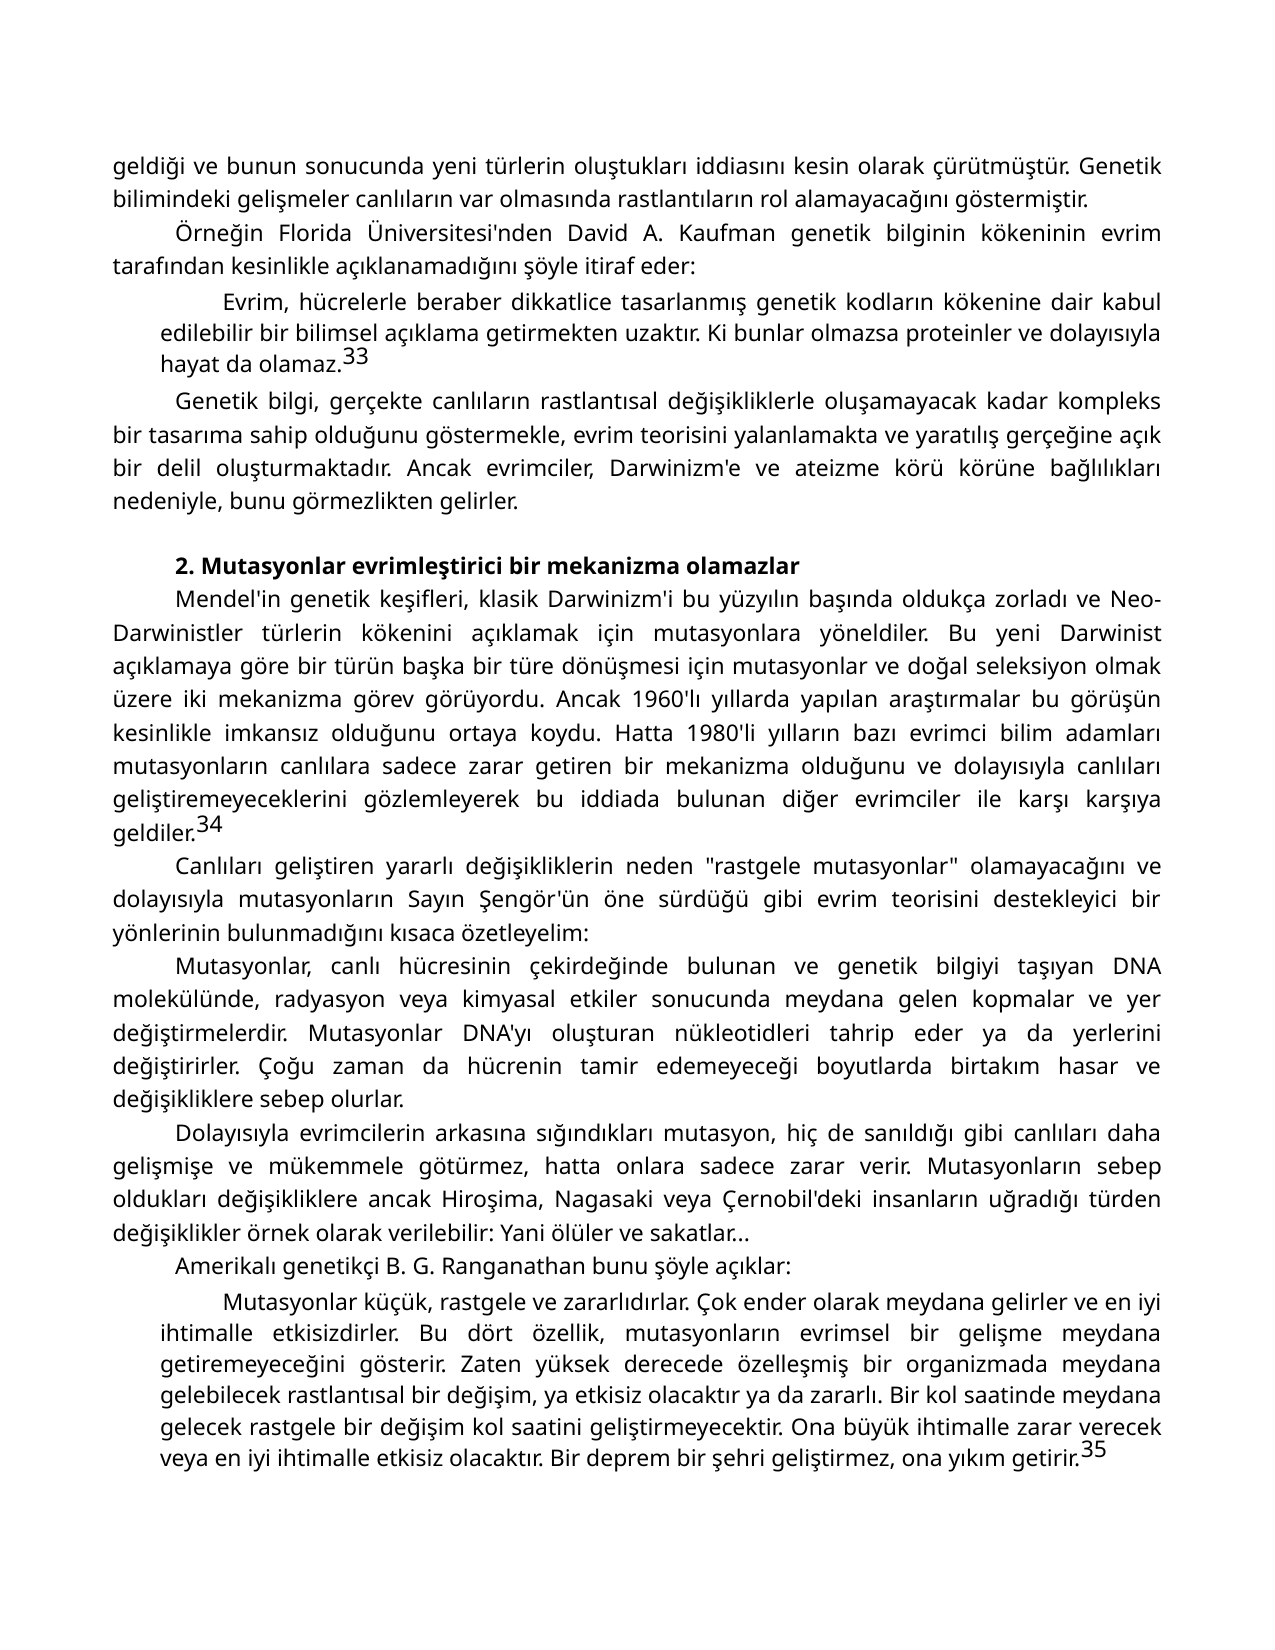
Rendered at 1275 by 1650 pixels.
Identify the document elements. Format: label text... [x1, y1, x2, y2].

text Örneğin Florida Üniversitesi'nden David A. Kaufman genetik bilginin kökeninin evrim tarafından kesinlikle açıklanamadığını şöyle itiraf eder: [112, 214, 1162, 281]
text Canlıları geliştiren yararlı değişikliklerin neden "rastgele mutasyonlar" olamayacağını ve dolayısıyla mutasyonların Sayın Şengör'ün öne sürdüğü gibi evrim teorisini destekleyici bir yönlerinin bulunmadığını kısaca özetleyelim: [112, 848, 1162, 948]
text geldiği ve bunun sonucunda yeni türlerin oluştukları iddiasını kesin olarak çürütmüştür. Genetik bilimindeki gelişmeler canlıların var olmasında rastlantıların rol alamayacağını göstermiştir. [112, 148, 1162, 214]
text 2. Mutasyonlar evrimleştirici bir mekanizma olamazlar [112, 550, 1162, 581]
text Mutasyonlar, canlı hücresinin çekirdeğinde bulunan ve genetik bilgiyi taşıyan DNA molekülünde, radyasyon veya kimyasal etkiler sonucunda meydana gelen kopmalar ve yer değiştirmelerdir. Mutasyonlar DNA'yı oluşturan nükleotidleri tahrip eder ya da yerlerini değiştirirler. Çoğu zaman da hücrenin tamir edemeyeceği boyutlarda birtakım hasar ve değişikliklere sebep olurlar. [112, 948, 1162, 1114]
text Mendel'in genetik keşifleri, klasik Darwinizm'i bu yüzyılın başında oldukça zorladı ve Neo-Darwinistler türlerin kökenini açıklamak için mutasyonlara yöneldiler. Bu yeni Darwinist açıklamaya göre bir türün başka bir türe dönüşmesi için mutasyonlar ve doğal seleksiyon olmak üzere iki mekanizma görev görüyordu. Ancak 1960'lı yıllarda yapılan araştırmalar bu görüşün kesinlikle imkansız olduğunu ortaya koydu. Hatta 1980'li yılların bazı evrimci bilim adamları mutasyonların canlılara sadece zarar getiren bir mekanizma olduğunu ve dolayısıyla canlıları geliştiremeyeceklerini gözlemleyerek bu iddiada bulunan diğer evrimciler ile karşı karşıya geldiler.34 [112, 581, 1162, 848]
text Amerikalı genetikçi B. G. Ranganathan bunu şöyle açıklar: [112, 1248, 1162, 1281]
text Dolayısıyla evrimcilerin arkasına sığındıkları mutasyon, hiç de sanıldığı gibi canlıları daha gelişmişe ve mükemmele götürmez, hatta onlara sadece zarar verir. Mutasyonların sebep oldukları değişikliklere ancak Hiroşima, Nagasaki veya Çernobil'deki insanların uğradığı türden değişiklikler örnek olarak verilebilir: Yani ölüler ve sakatlar... [112, 1114, 1162, 1248]
text Evrim, hücrelerle beraber dikkatlice tasarlanmış genetik kodların kökenine dair kabul edilebilir bir bilimsel açıklama getirmekten uzaktır. Ki bunlar olmazsa proteinler ve dolayısıyla hayat da olamaz.33 [160, 285, 1162, 379]
text Genetik bilgi, gerçekte canlıların rastlantısal değişikliklerle oluşamayacak kadar kompleks bir tasarıma sahip olduğunu göstermekle, evrim teorisini yalanlamakta ve yaratılış gerçeğine açık bir delil oluşturmaktadır. Ancak evrimciler, Darwinizm'e ve ateizme körü körüne bağlılıkları nedeniyle, bunu görmezlikten gelirler. [112, 383, 1162, 516]
text Mutasyonlar küçük, rastgele ve zararlıdırlar. Çok ender olarak meydana gelirler ve en iyi ihtimalle etkisizdirler. Bu dört özellik, mutasyonların evrimsel bir gelişme meydana getiremeyeceğini gösterir. Zaten yüksek derecede özelleşmiş bir organizmada meydana gelebilecek rastlantısal bir değişim, ya etkisiz olacaktır ya da zararlı. Bir kol saatinde meydana gelecek rastgele bir değişim kol saatini geliştirmeyecektir. Ona büyük ihtimalle zarar verecek veya en iyi ihtimalle etkisiz olacaktır. Bir deprem bir şehri geliştirmez, ona yıkım getirir.35 [160, 1285, 1162, 1473]
